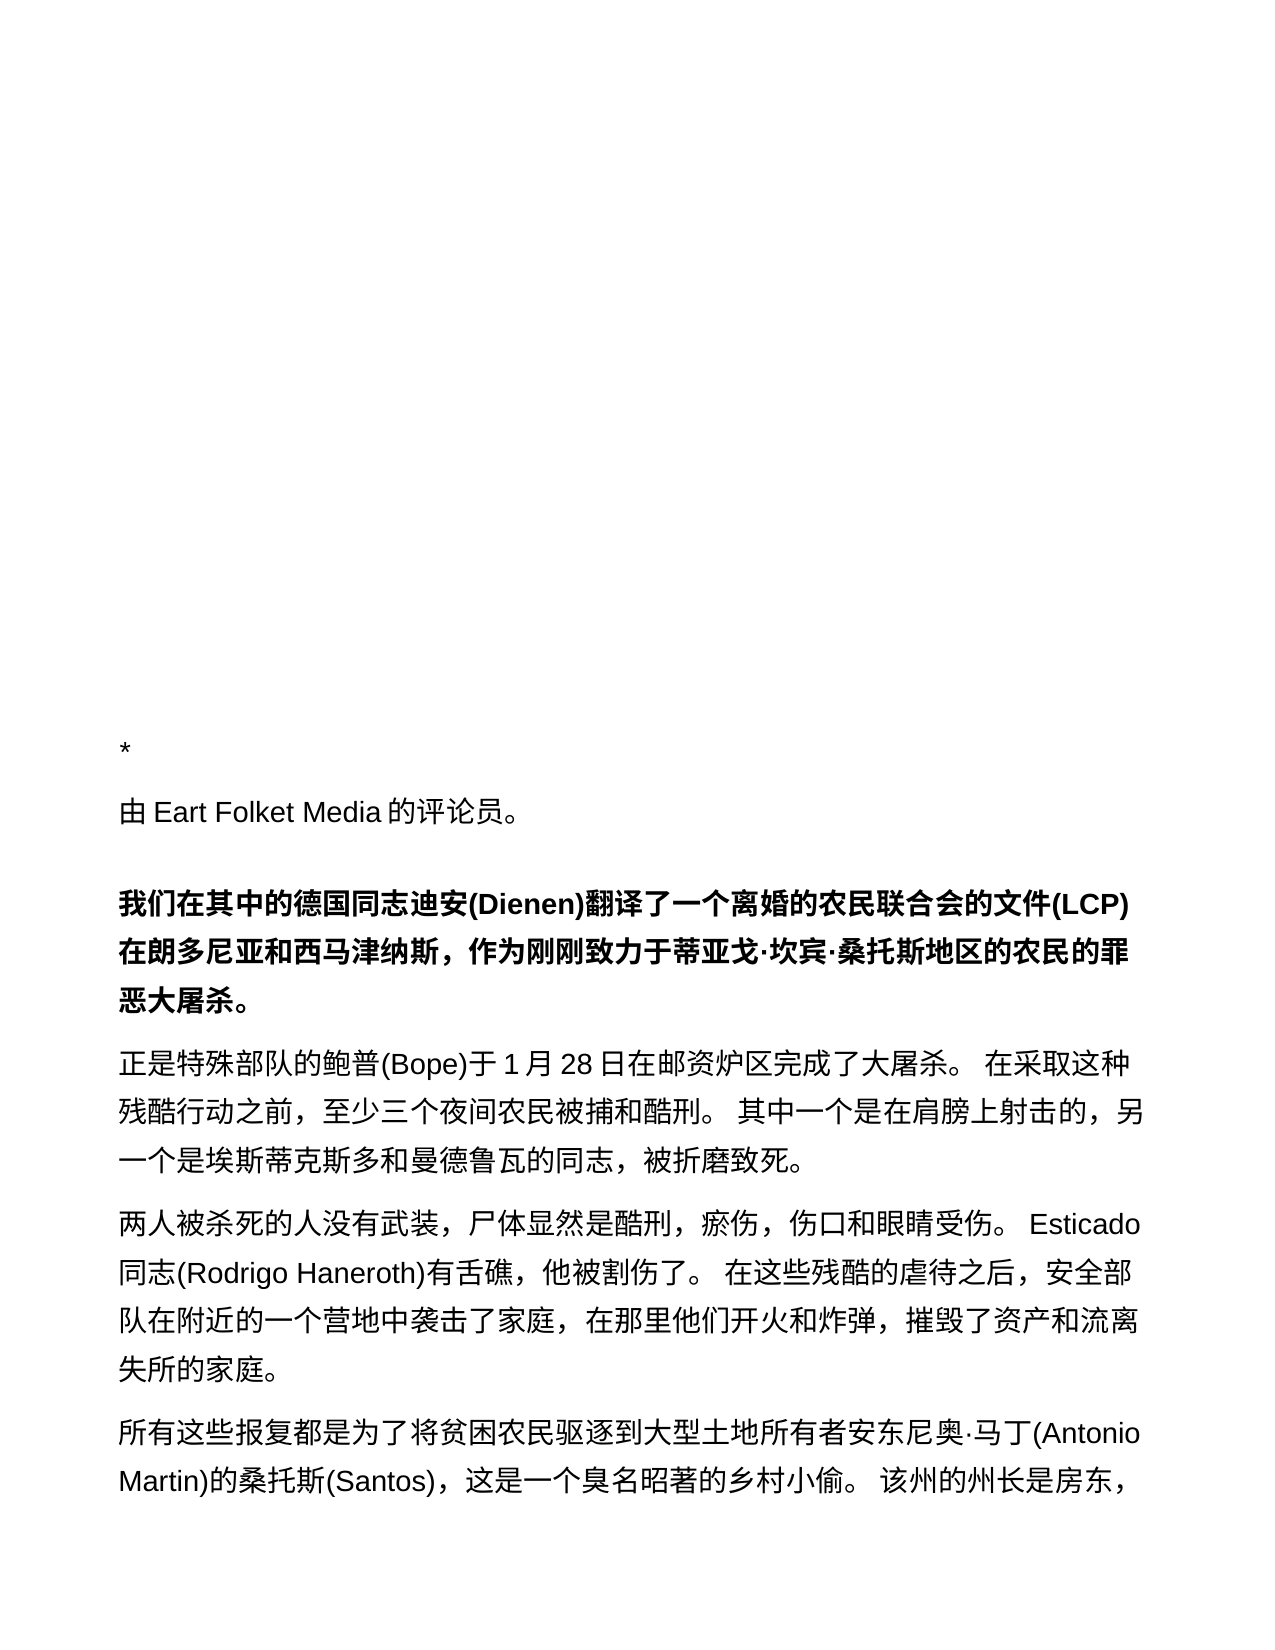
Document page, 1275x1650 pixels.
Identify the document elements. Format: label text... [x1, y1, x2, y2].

text 所有这些报复都是为了将​​贫困农民驱逐到大型土地所有者安东尼奥·马丁(Antonio Martin)的桑托斯(Santos)，这是一个臭名昭著的乡村小偷。 该州的州长是房东， [118, 1409, 1157, 1500]
text 我们在其中的德国同志迪安(Dienen)翻译了一个离婚的农民联合会的文件(LCP)在朗多尼亚和西马津纳斯，作为刚刚致力于蒂亚戈·坎宾·桑托斯地区的农民的罪恶大屠杀。 [118, 880, 1157, 1019]
text 由Eart Folket Media的评论员。 [118, 788, 1157, 831]
text * [118, 118, 1157, 769]
text 正是特殊部队的鲍普(Bope)于1月28日在邮资炉区完成了大屠杀。 在采取这种残酷行动之前，至少三个夜间农民被捕和酷刑。 其中一个是在肩膀上射击的，另一个是埃斯蒂克斯多和曼德鲁瓦的同志，被折磨致死。 [118, 1040, 1157, 1180]
text 两人被杀死的人没有武装，尸体显然是酷刑，瘀伤，伤口和眼睛受伤。 Esticado同志(Rodrigo Haneroth)有舌礁，他被割伤了。 在这些残酷的虐待之后，安全部队在附近的一个营地中袭击了家庭，在那里他们开火和炸弹，摧毁了资产和流离失所的家庭。 [118, 1201, 1157, 1388]
